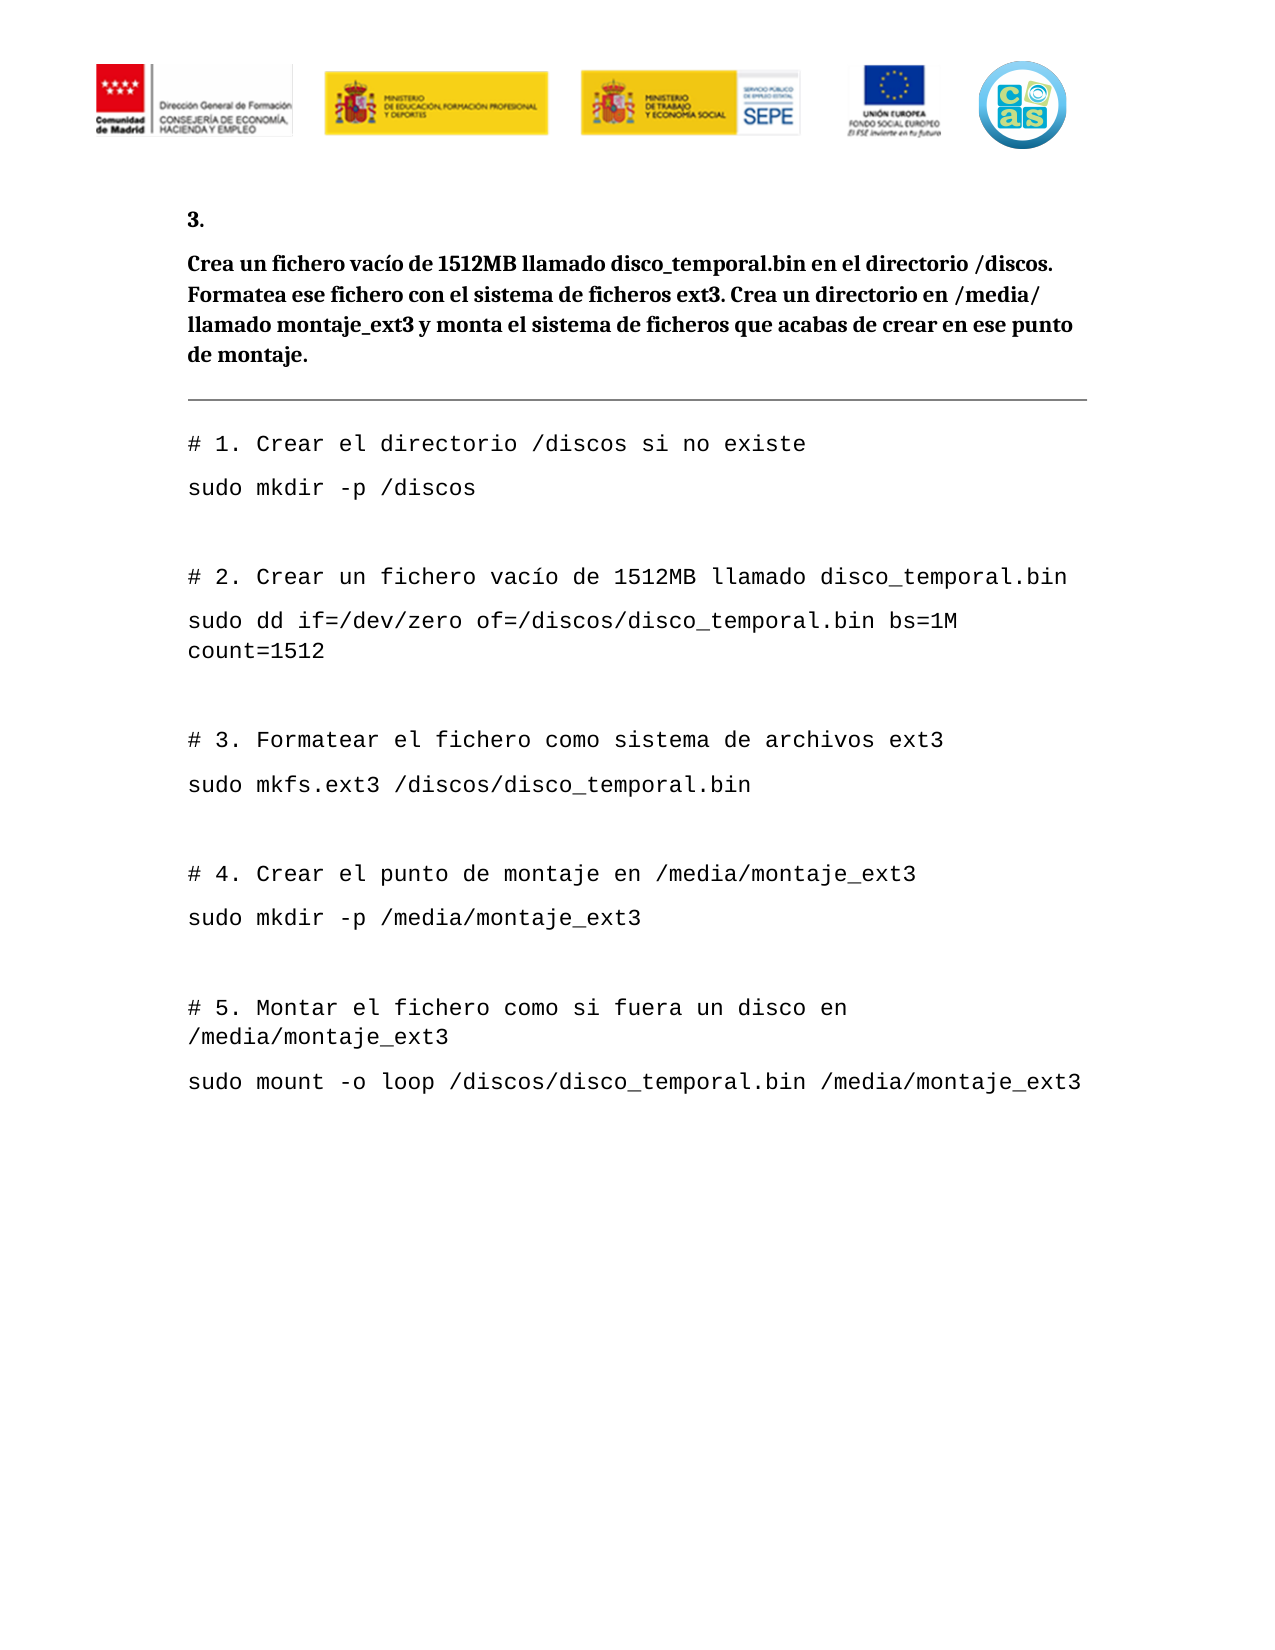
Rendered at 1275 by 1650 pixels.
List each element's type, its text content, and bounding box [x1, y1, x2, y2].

text sudo mkdir -p /media/montaje_ext3 [187, 907, 1087, 933]
text # 4. Crear el punto de montaje en /media/montaje_ext3 [187, 862, 1087, 888]
text # 3. Formatear el fichero como sistema de archivos ext3 [187, 729, 1087, 755]
text # 5. Montar el fichero como si fuera un disco en /media/montaje_ext3 [187, 996, 1087, 1052]
text # 2. Crear un fichero vacío de 1512MB llamado disco_temporal.bin [187, 566, 1087, 591]
picture [96, 64, 942, 140]
text Crea un fichero vacío de 1512MB llamado disco_temporal.bin en el directorio /discos. Formatea ese fichero con el sistema de ficheros ext3. Crea un directorio en /media/ llamado montaje_ext3 y monta el sistema de ficheros que acabas de crear en ese punto de montaje. [187, 251, 1087, 368]
picture [978, 61, 1067, 149]
text sudo mkfs.ext3 /discos/disco_temporal.bin [187, 773, 1087, 799]
text sudo dd if=/dev/zero of=/discos/disco_temporal.bin bs=1M count=1512 [187, 610, 1087, 666]
text sudo mkdir -p /discos [187, 476, 1087, 502]
text # 1. Crear el directorio /discos si no existe [187, 432, 1087, 458]
text sudo mount -o loop /discos/disco_temporal.bin /media/montaje_ext3 [187, 1070, 1087, 1096]
text 3. [187, 206, 1087, 233]
